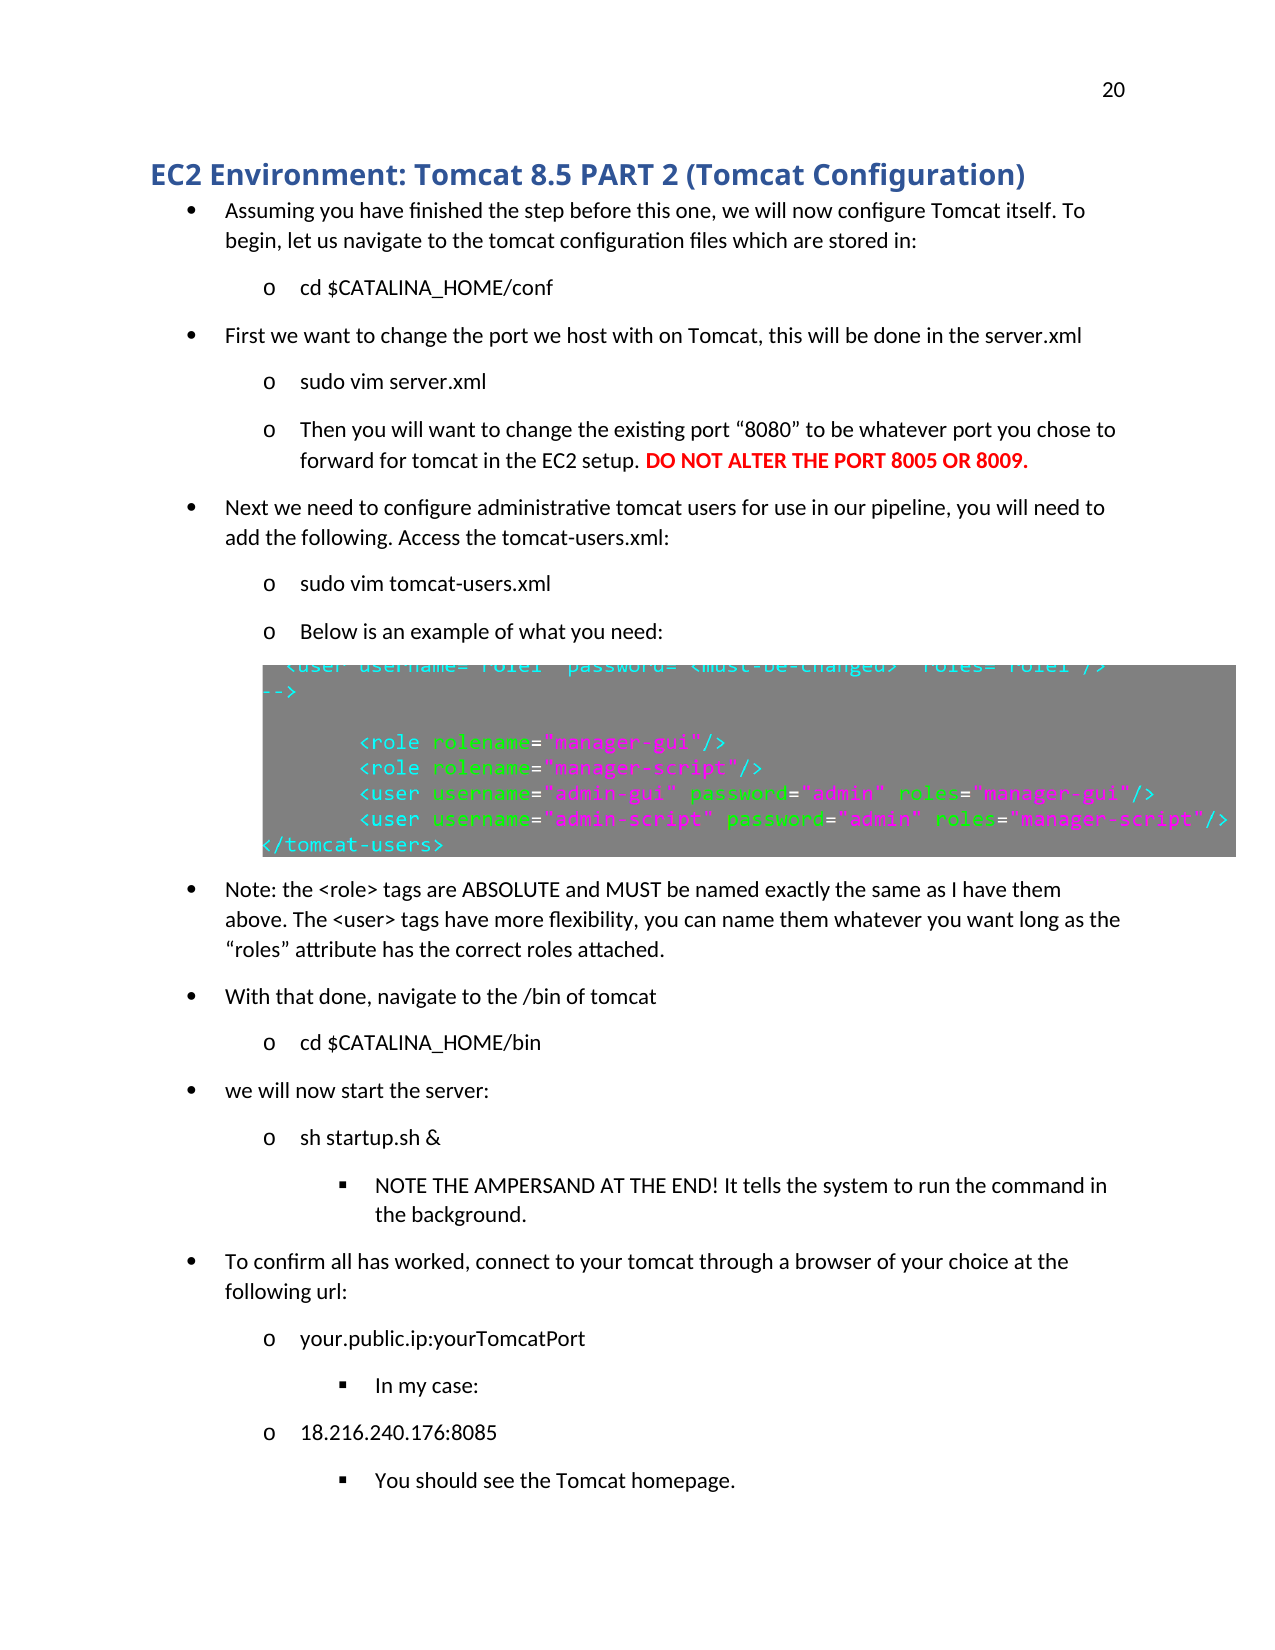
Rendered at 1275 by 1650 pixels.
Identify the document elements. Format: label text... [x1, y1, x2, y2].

list sh startup.sh & [262, 1123, 1125, 1152]
list Assuming you have finished the step before this one, we will now configure Tomcat itself. To begin, let us navigate to the tomcat configuration files which are stored in: [187, 197, 1125, 254]
list Below is an example of what you need: [262, 617, 1125, 646]
list Then you will want to change the existing port “8080” to be whatever port you chose to forward for tomcat in the EC2 setup. DO NOT ALTER THE PORT 8005 OR 8009. [262, 415, 1125, 474]
list cd $CATALINA_HOME/conf [262, 273, 1125, 302]
list NOTE THE AMPERSAND AT THE END! It tells the system to run the command in the background. [337, 1171, 1125, 1229]
list we will now start the server: [187, 1076, 1125, 1104]
list To confirm all has worked, connect to your tomcat through a browser of your choice at the following url: [187, 1247, 1125, 1305]
list With that done, navigate to the /bin of tomcat [187, 982, 1125, 1010]
list 18.216.240.176:8085 [262, 1418, 1125, 1447]
list sudo vim server.xml [262, 367, 1125, 397]
list Next we need to configure administrative tomcat users for use in our pipeline, you will need to add the following. Access the tomcat-users.xml: [187, 493, 1125, 551]
list Note: the <role> tags are ABSOLUTE and MUST be named exactly the same as I have them above. The <user> tags have more flexibility, you can name them whatever you want long as the “roles” attribute has the correct roles attached. [187, 876, 1125, 963]
list You should see the Tomcat homepage. [337, 1466, 1125, 1494]
list First we want to change the port we host with on Tomcat, this will be done in the server.xml [187, 321, 1125, 349]
subtitle EC2 Environment: Tomcat 8.5 PART 2 (Tomcat Configuration) [150, 154, 1125, 194]
list In my case: [337, 1371, 1125, 1399]
list sudo vim tomcat-users.xml [262, 569, 1125, 598]
list your.public.ip:yourTomcatPort [262, 1324, 1125, 1353]
list cd $CATALINA_HOME/bin [262, 1028, 1125, 1058]
